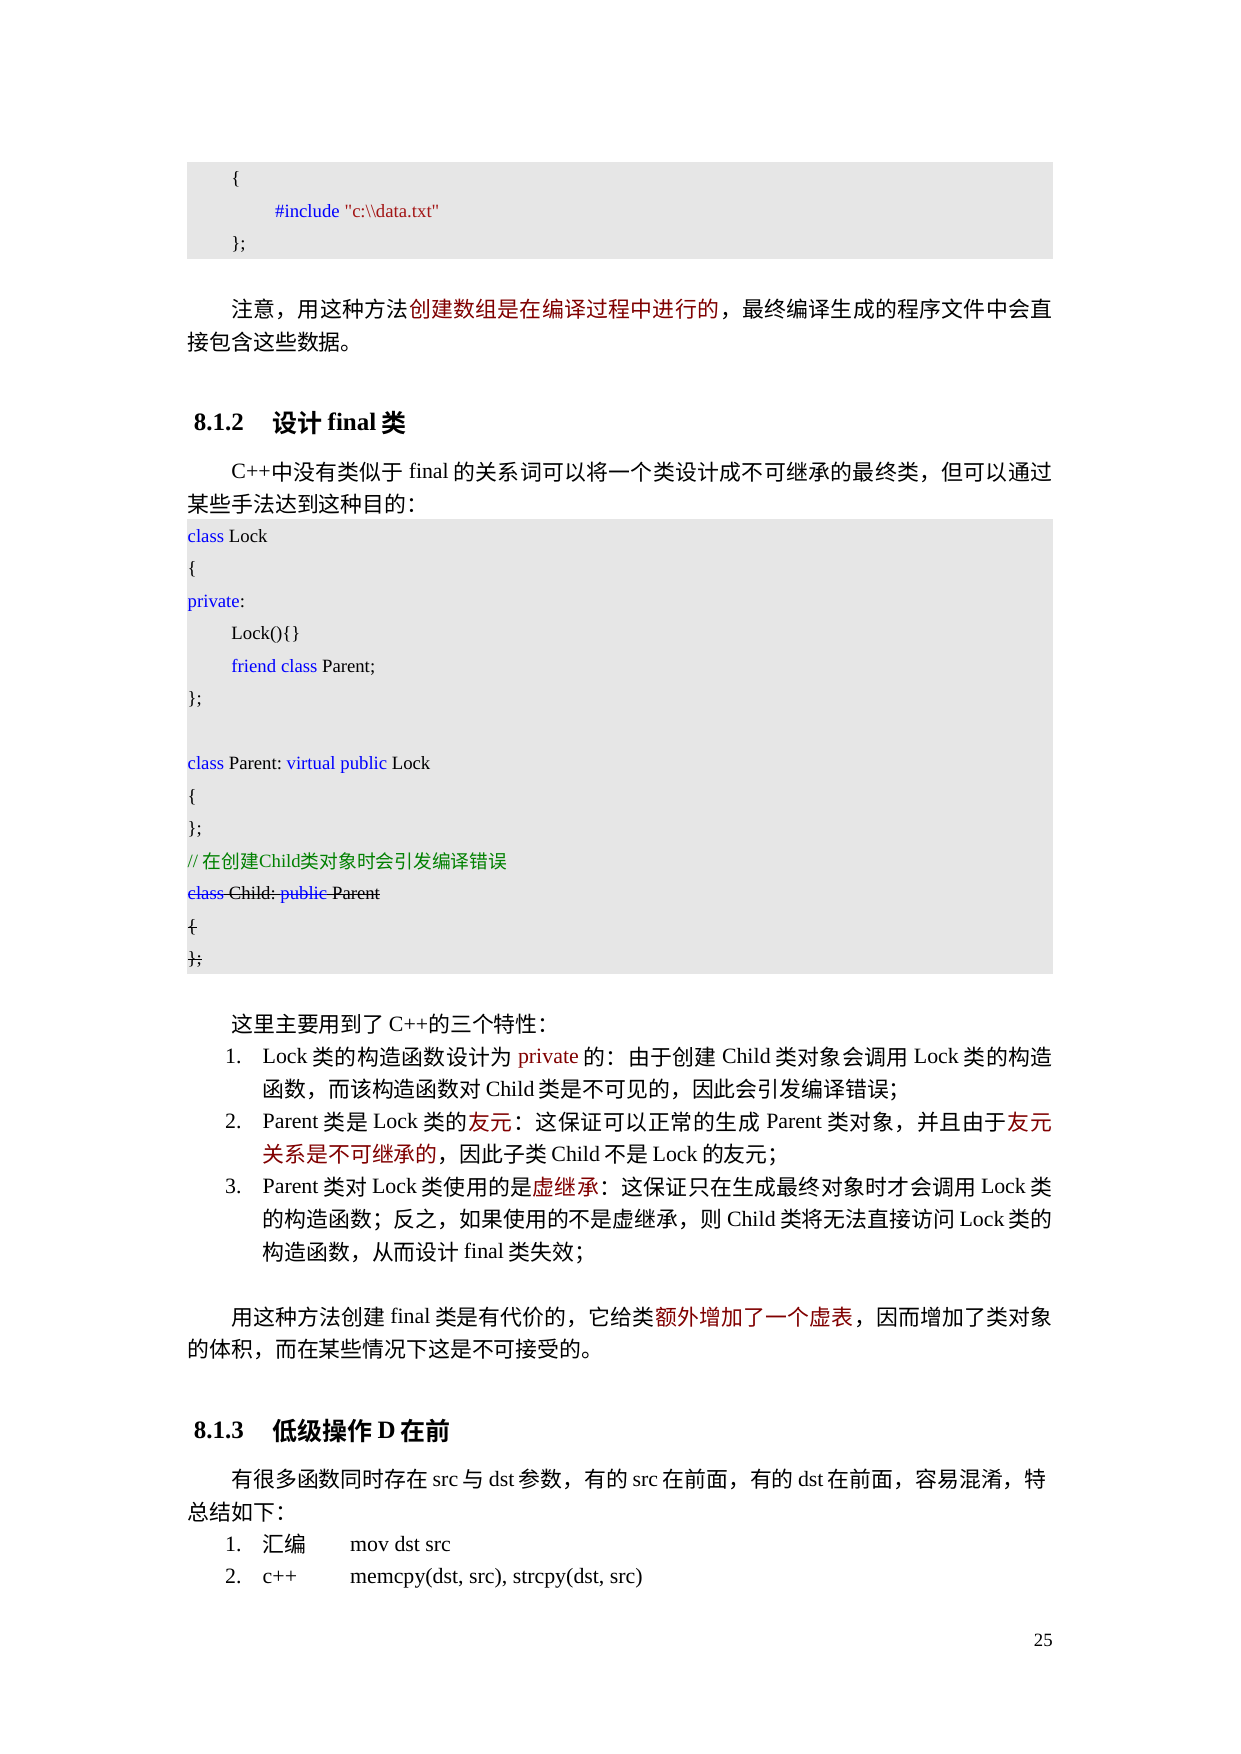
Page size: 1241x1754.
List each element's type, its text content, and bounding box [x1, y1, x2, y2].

text { [187, 552, 1053, 584]
text }; [187, 812, 1053, 844]
text private: [187, 584, 1053, 617]
list 汇编 mov dst src [225, 1527, 1053, 1559]
list Lock类的构造函数设计为private的：由于创建Child类对象会调用Lock类的构造函数，而该构造函数对Child类是不可见的，因此会引发编译错误； [225, 1039, 1053, 1104]
list c++ memcpy(dst, src), strcpy(dst, src) [225, 1559, 1053, 1592]
text // 在创建Child类对象时会引发编译错误 [187, 844, 1053, 877]
text { [187, 162, 1053, 194]
text { [187, 779, 1053, 812]
text { [187, 909, 1053, 942]
list Parent类对Lock类使用的是虚继承：这保证只在生成最终对象时才会调用Lock类的构造函数；反之，如果使用的不是虚继承，则Child类将无法直接访问Lock类的构造函数，从而设计final类失效； [225, 1169, 1053, 1267]
text 注意，用这种方法创建数组是在编译过程中进行的，最终编译生成的程序文件中会直接包含这些数据。 [187, 292, 1053, 357]
list Parent类是Lock类的友元：这保证可以正常的生成Parent类对象，并且由于友元关系是不可继承的，因此子类Child不是Lock的友元； [225, 1104, 1053, 1169]
text }; [187, 227, 1053, 259]
text 这里主要用到了C++的三个特性： [187, 1007, 1053, 1039]
text #include "c:\\data.txt" [187, 194, 1053, 227]
subtitle 设计final类 [187, 389, 1053, 454]
text class Child: public Parent [187, 877, 1053, 909]
text }; [187, 682, 1053, 714]
text class Lock [187, 519, 1053, 552]
text class Parent: virtual public Lock [187, 747, 1053, 779]
text friend class Parent; [187, 649, 1053, 682]
text 有很多函数同时存在src与dst参数，有的src在前面，有的dst在前面，容易混淆，特总结如下： [187, 1462, 1053, 1527]
text 用这种方法创建final类是有代价的，它给类额外增加了一个虚表，因而增加了类对象的体积，而在某些情况下这是不可接受的。 [187, 1299, 1053, 1364]
text Lock(){} [187, 617, 1053, 649]
text }; [187, 942, 1053, 974]
subtitle 低级操作D在前 [187, 1397, 1053, 1462]
text C++中没有类似于final的关系词可以将一个类设计成不可继承的最终类，但可以通过某些手法达到这种目的： [187, 454, 1053, 519]
